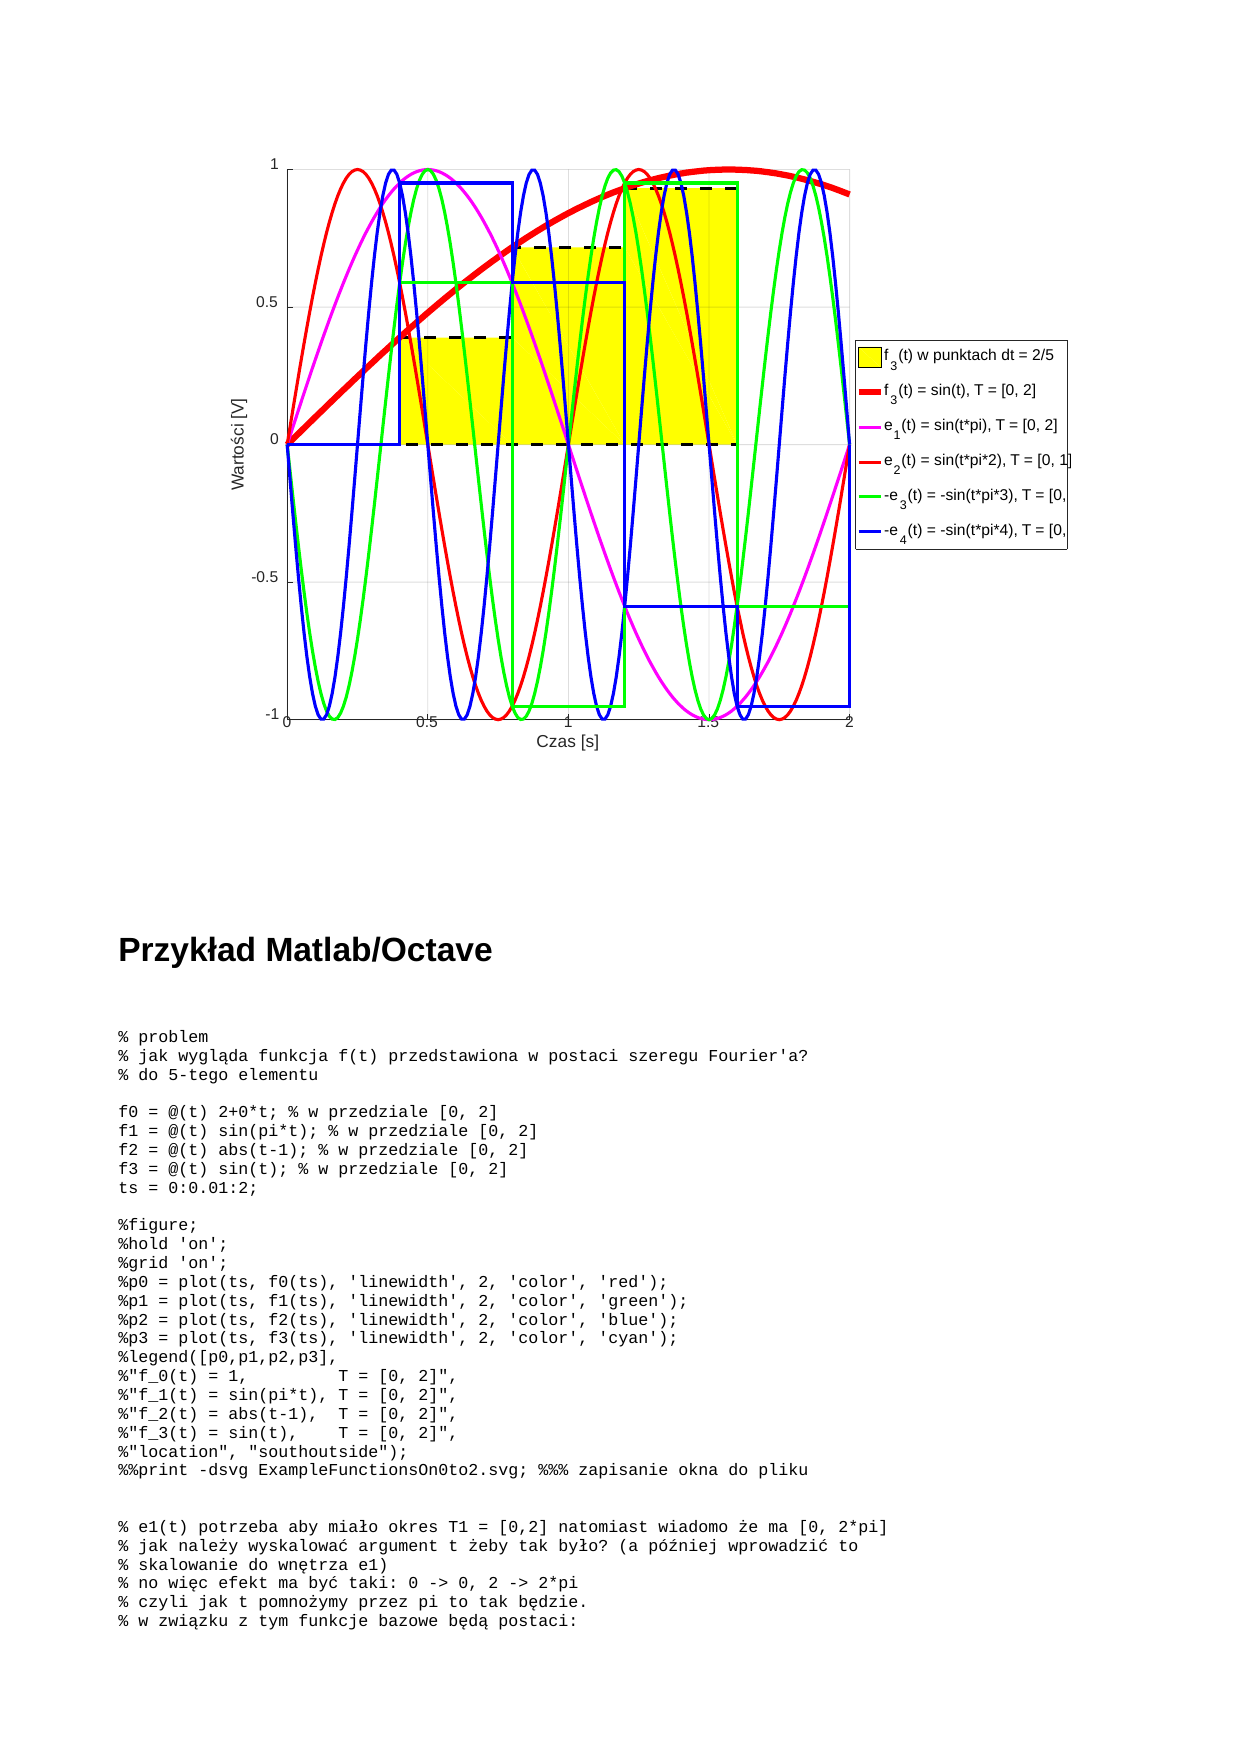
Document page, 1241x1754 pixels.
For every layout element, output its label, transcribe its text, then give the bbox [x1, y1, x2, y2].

subtitle Przykład Matlab/Octave [118, 929, 1122, 968]
text %"location", "southoutside"); [118, 1443, 1122, 1462]
text %p2 = plot(ts, f2(ts), 'linewidth', 2, 'color', 'blue'); [118, 1311, 1122, 1330]
text %p3 = plot(ts, f3(ts), 'linewidth', 2, 'color', 'cyan'); [118, 1330, 1122, 1349]
text % skalowanie do wnętrza e1) [118, 1556, 1122, 1575]
text %legend([p0,p1,p2,p3], [118, 1349, 1122, 1368]
text %%print -dsvg ExampleFunctionsOn0to2.svg; %%% zapisanie okna do pliku [118, 1462, 1122, 1481]
text % e1(t) potrzeba aby miało okres T1 = [0,2] natomiast wiadomo że ma [0, 2*pi] [118, 1518, 1122, 1537]
text ts = 0:0.01:2; [118, 1179, 1122, 1198]
text %p1 = plot(ts, f1(ts), 'linewidth', 2, 'color', 'green'); [118, 1292, 1122, 1311]
text %hold 'on'; [118, 1236, 1122, 1254]
text f1 = @(t) sin(pi*t); % w przedziale [0, 2] [118, 1123, 1122, 1141]
text %"f_1(t) = sin(pi*t), T = [0, 2]", [118, 1387, 1122, 1405]
text % czyli jak t pomnożymy przez pi to tak będzie. [118, 1594, 1122, 1613]
text %"f_0(t) = 1, T = [0, 2]", [118, 1368, 1122, 1387]
text f0 = @(t) 2+0*t; % w przedziale [0, 2] [118, 1104, 1122, 1123]
text % w związku z tym funkcje bazowe będą postaci: [118, 1613, 1122, 1632]
text % no więc efekt ma być taki: 0 -> 0, 2 -> 2*pi [118, 1575, 1122, 1594]
text %figure; [118, 1217, 1122, 1236]
text %"f_2(t) = abs(t-1), T = [0, 2]", [118, 1405, 1122, 1424]
text f3 = @(t) sin(t); % w przedziale [0, 2] [118, 1160, 1122, 1179]
text % jak wygląda funkcja f(t) przedstawiona w postaci szeregu Fourier'a? [118, 1047, 1122, 1066]
text %"f_3(t) = sin(t), T = [0, 2]", [118, 1424, 1122, 1443]
text % do 5-tego elementu [118, 1066, 1122, 1085]
text %grid 'on'; [118, 1254, 1122, 1273]
text % problem [118, 1028, 1122, 1047]
text %p0 = plot(ts, f0(ts), 'linewidth', 2, 'color', 'red'); [118, 1273, 1122, 1292]
text % jak należy wyskalować argument t żeby tak było? (a później wprowadzić to [118, 1537, 1122, 1556]
text f2 = @(t) abs(t-1); % w przedziale [0, 2] [118, 1141, 1122, 1160]
